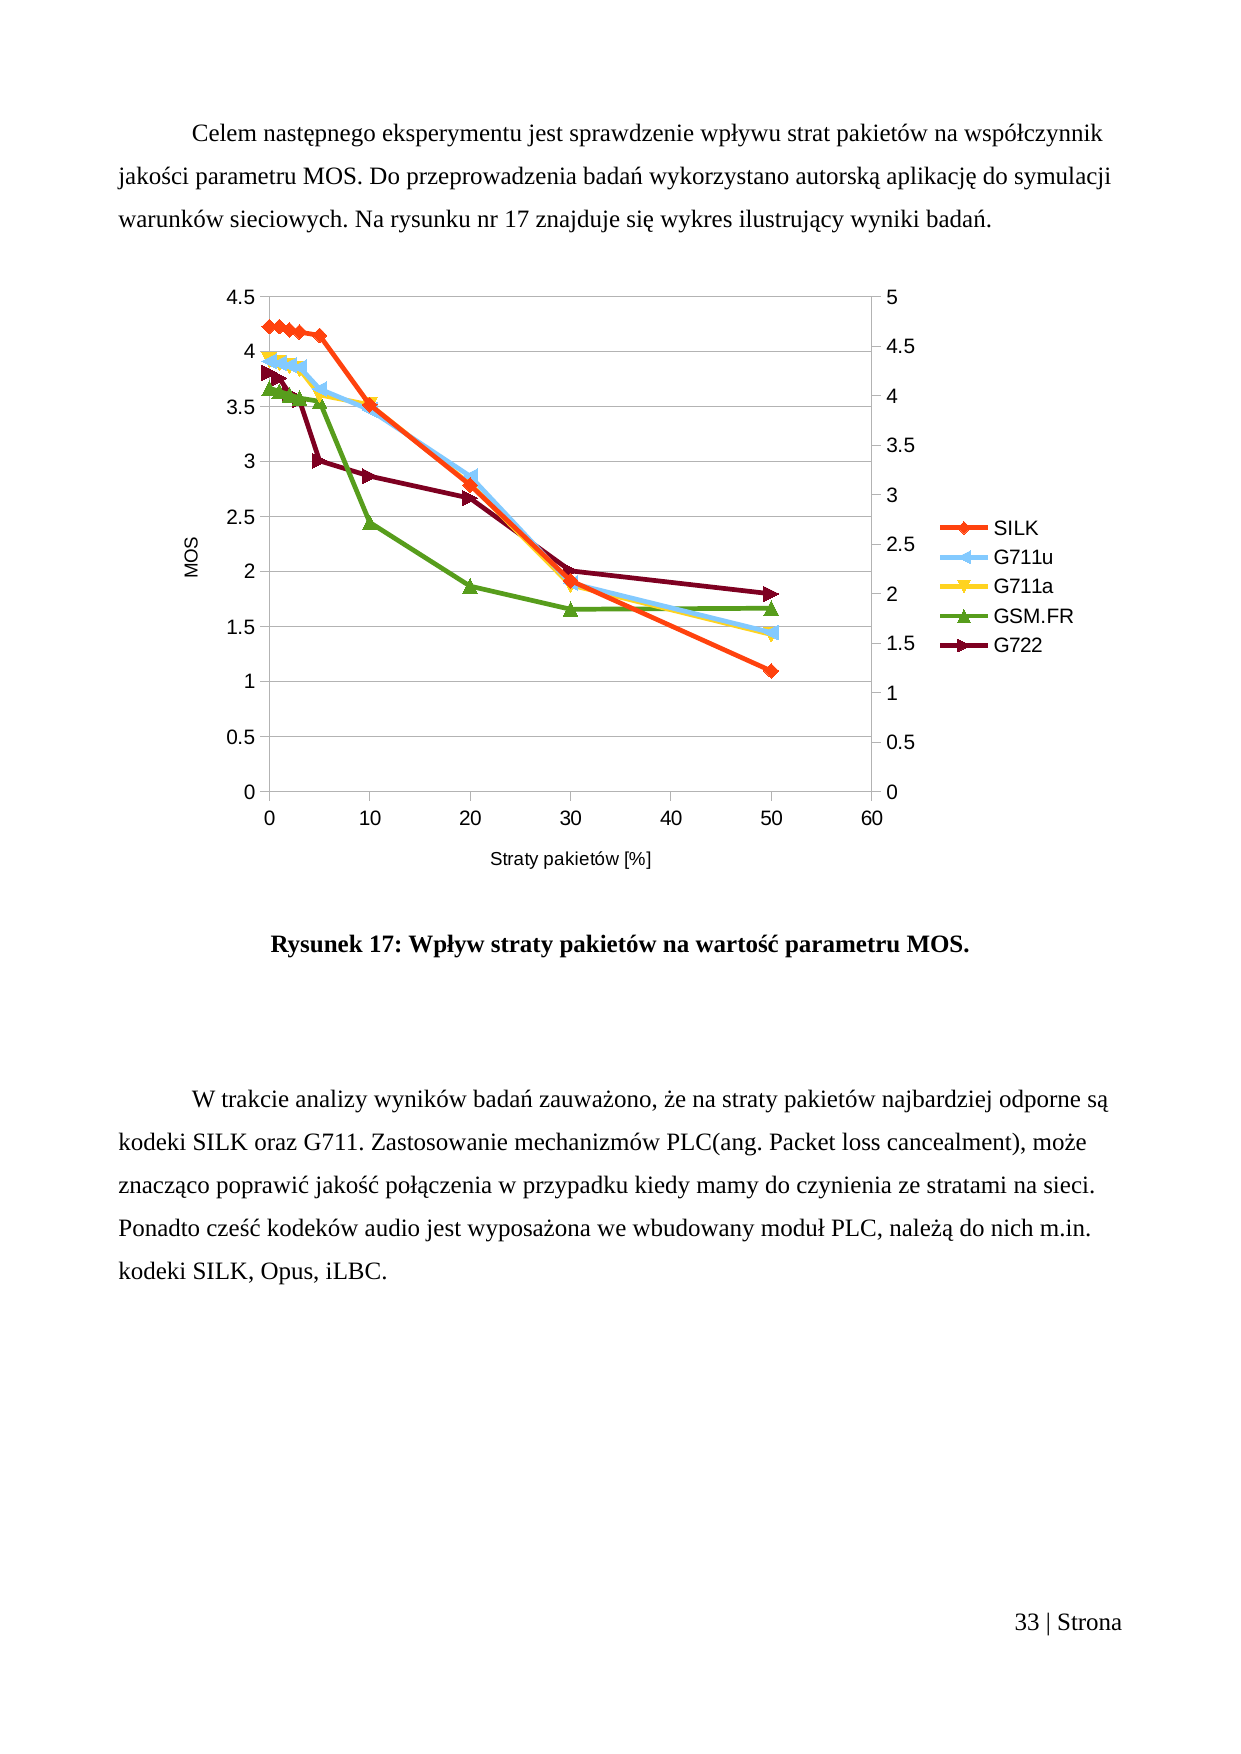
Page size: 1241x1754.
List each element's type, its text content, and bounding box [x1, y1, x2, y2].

text W trakcie analizy wyników badań zauważono, że na straty pakietów najbardziej odporne są kodeki SILK oraz G711. Zastosowanie mechanizmów PLC(ang. Packet loss cancealment), może znacząco poprawić jakość połączenia w przypadku kiedy mamy do czynienia ze stratami na sieci. Ponadto cześć kodeków audio jest wyposażona we wbudowany moduł PLC, należą do nich m.in. kodeki SILK, Opus, iLBC. [118, 1084, 1122, 1285]
text Celem następnego eksperymentu jest sprawdzenie wpływu strat pakietów na współczynnik jakości parametru MOS. Do przeprowadzenia badań wykorzystano autorską aplikację do symulacji warunków sieciowych. Na rysunku nr 17 znajduje się wykres ilustrujący wyniki badań. [118, 118, 1122, 233]
text Rysunek 17: Wpływ straty pakietów na wartość parametru MOS. [148, 901, 1092, 958]
